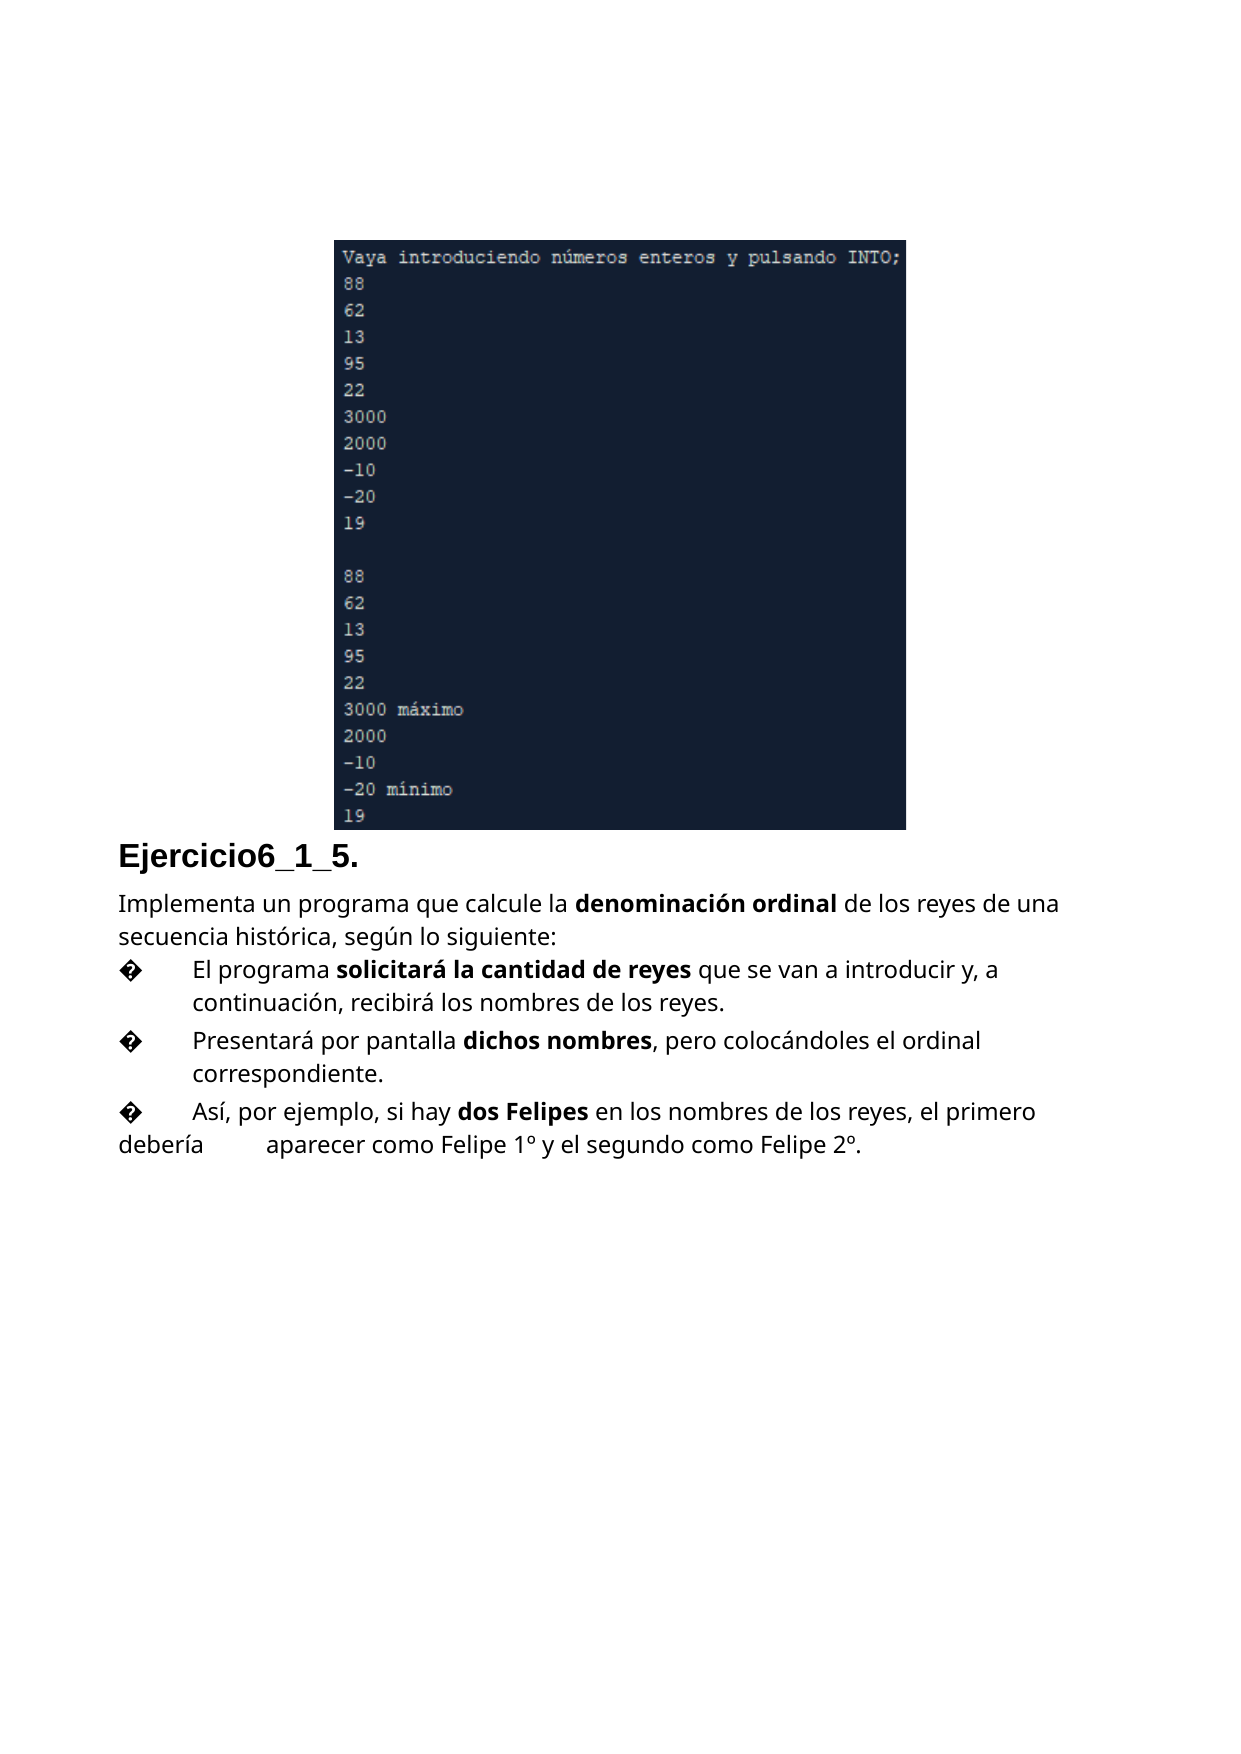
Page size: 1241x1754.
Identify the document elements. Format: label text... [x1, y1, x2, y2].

picture [334, 240, 907, 830]
list Presentará por pantalla dichos nombres, pero colocándoles el ordinal correspondiente. [118, 1023, 1122, 1089]
subtitle Ejercicio6_1_5. [118, 333, 1122, 874]
list Así, por ejemplo, si hay dos Felipes en los nombres de los reyes, el primero debería aparecer como Felipe 1º y el segundo como Felipe 2º. [118, 1094, 1122, 1161]
text Implementa un programa que calcule la denominación ordinal de los reyes de una secuencia histórica, según lo siguiente: [118, 887, 1122, 952]
list El programa solicitará la cantidad de reyes que se van a introducir y, a continuación, recibirá los nombres de los reyes. [118, 952, 1122, 1019]
